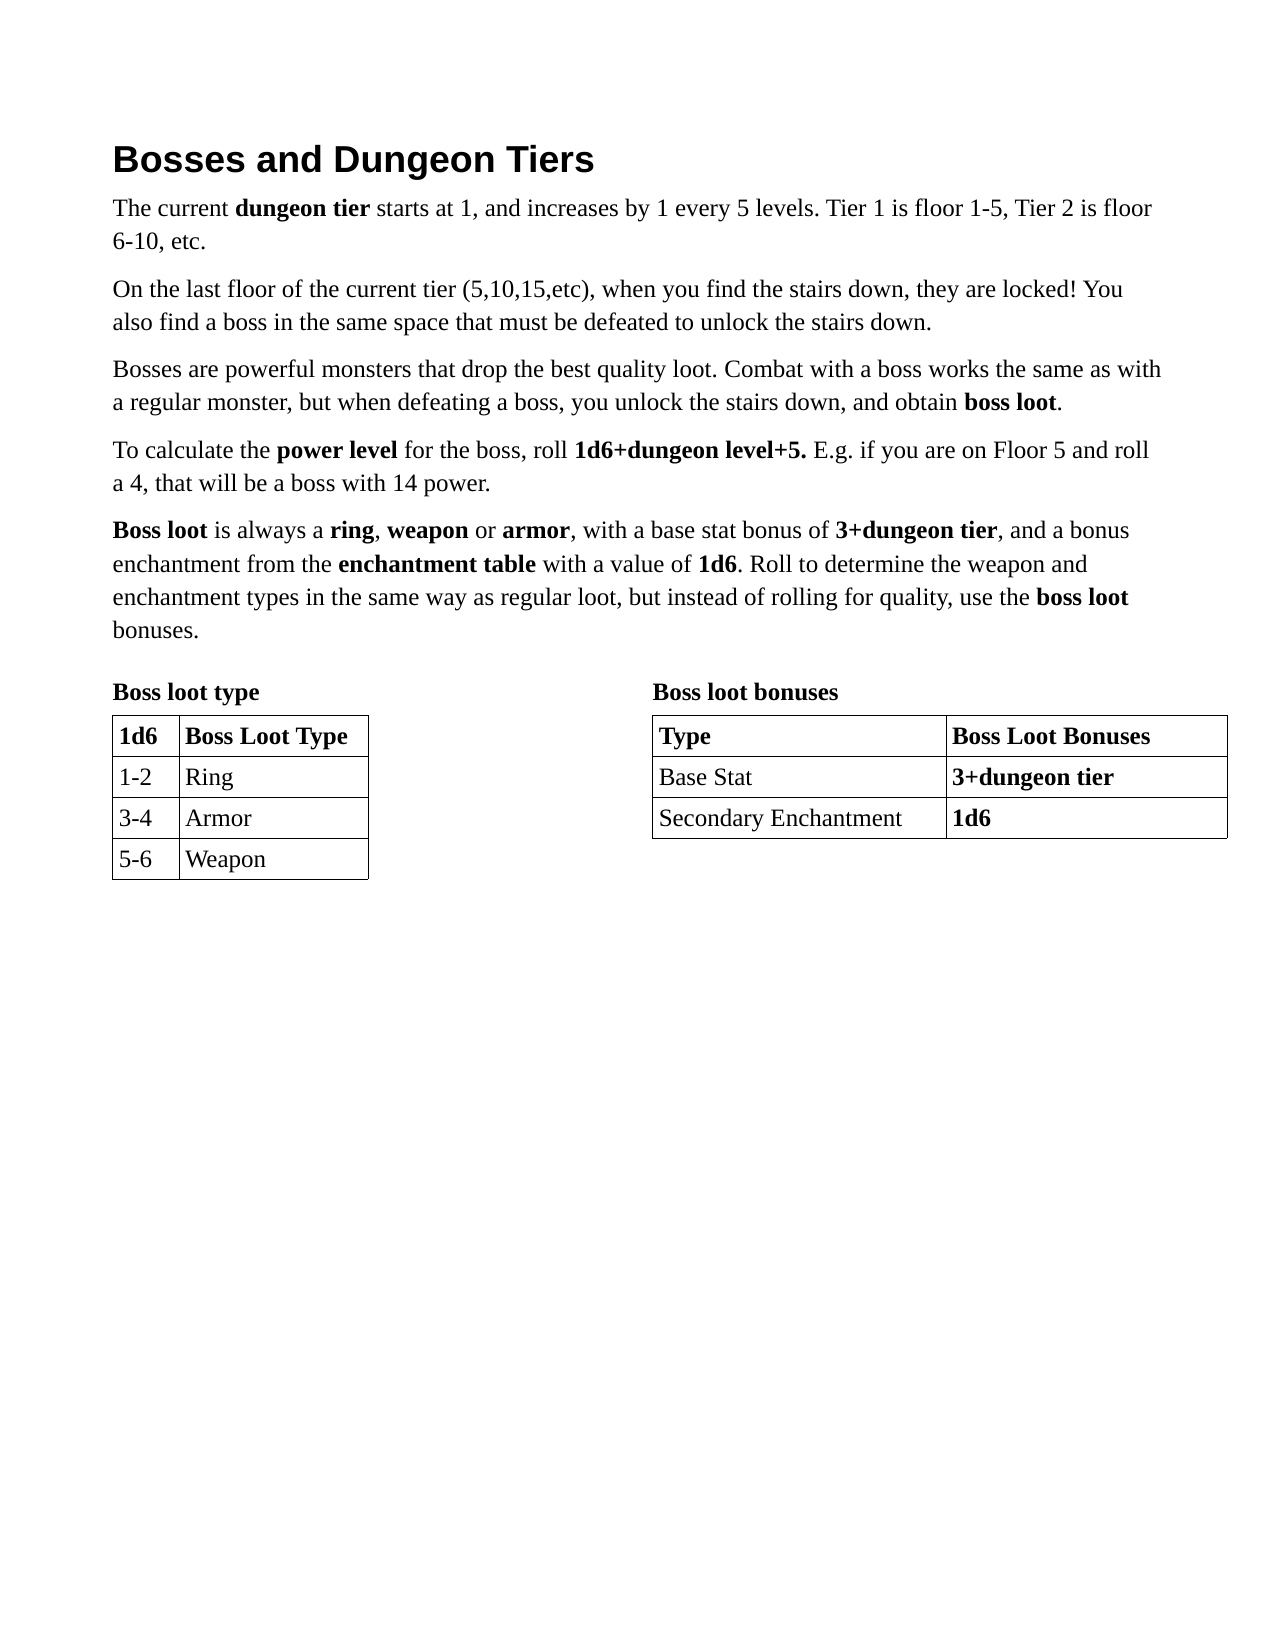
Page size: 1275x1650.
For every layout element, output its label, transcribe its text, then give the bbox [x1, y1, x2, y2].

subtitle The current dungeon tier starts at 1, and increases by 1 every 5 levels. Tier 1 is floor 1-5, Tier 2 is floor 6-10, etc. [112, 193, 1162, 255]
subtitle Boss loot type [112, 677, 622, 706]
table_header 1d6 [113, 716, 179, 756]
table_cell 1d6 [947, 798, 1227, 838]
text Boss loot is always a ring, weapon or armor, with a base stat bonus of 3+dungeon tier, and a bonus enchantment from the enchantment table with a value of 1d6. Roll to determine the weapon and enchantment types in the same way as regular loot, but instead of rolling for quality, use the boss loot bonuses. [112, 516, 1162, 643]
table_cell Secondary Enchantment [653, 798, 946, 838]
table_header Boss Loot Bonuses [947, 716, 1227, 756]
text To calculate the power level for the boss, roll 1d6+dungeon level+5. E.g. if you are on Floor 5 and roll a 4, that will be a boss with 14 power. [112, 435, 1162, 497]
table_cell 5-6 [113, 839, 179, 879]
table_cell Ring [180, 757, 368, 797]
subtitle Bosses and Dungeon Tiers [112, 137, 1162, 181]
subtitle Boss loot bonuses [652, 677, 1162, 706]
table_cell 3-4 [113, 798, 179, 838]
subtitle Bosses are powerful monsters that drop the best quality loot. Combat with a boss works the same as with a regular monster, but when defeating a boss, you unlock the stairs down, and obtain boss loot. [112, 354, 1162, 416]
table_cell 1-2 [113, 757, 179, 797]
subtitle On the last floor of the current tier (5,10,15,etc), when you find the stairs down, they are locked! You also find a boss in the same space that must be defeated to unlock the stairs down. [112, 274, 1162, 336]
table_cell Base Stat [653, 757, 946, 797]
table_header Boss Loot Type [180, 716, 368, 756]
table_cell Weapon [180, 839, 368, 879]
table_header Type [653, 716, 946, 756]
table_cell Armor [180, 798, 368, 838]
table_cell 3+dungeon tier [947, 757, 1227, 797]
